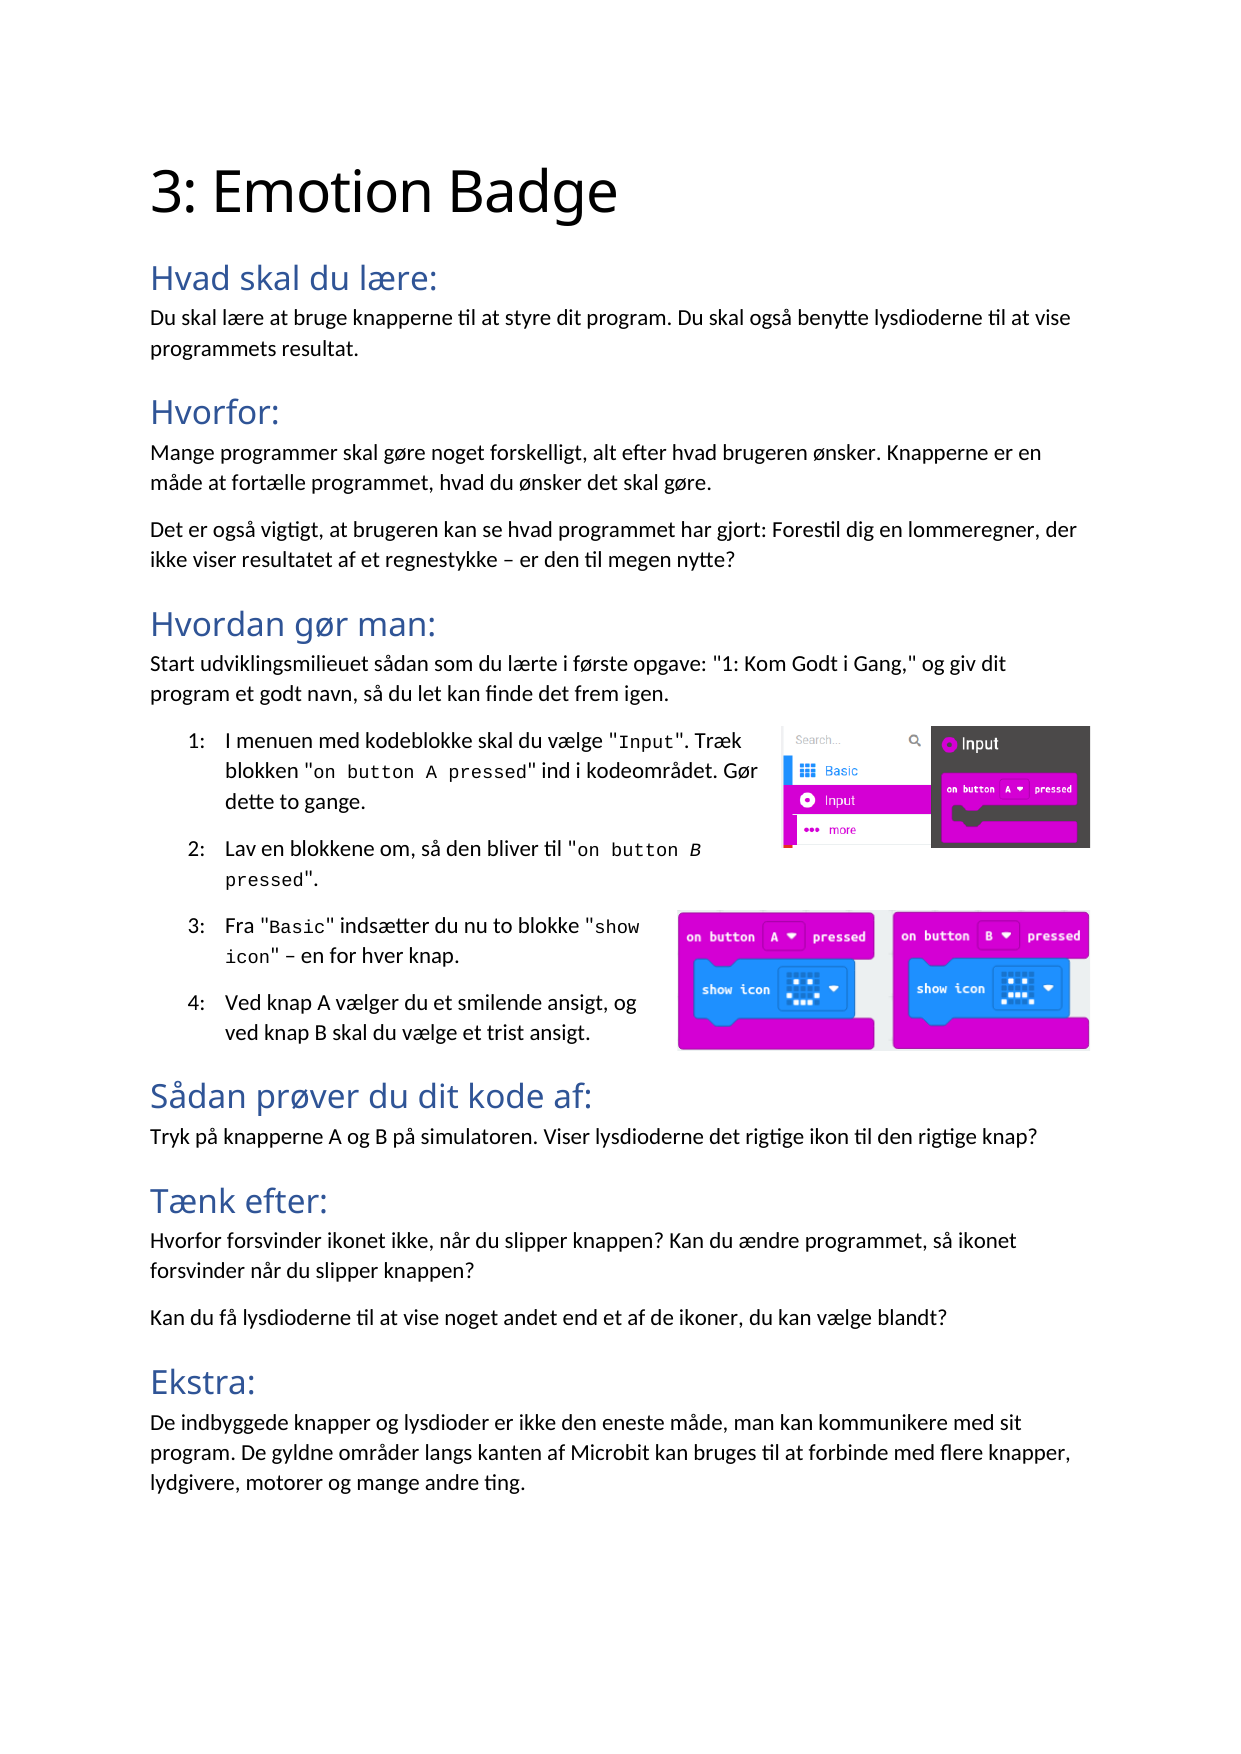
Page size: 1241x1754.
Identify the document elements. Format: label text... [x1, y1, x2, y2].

subtitle Hvorfor: [150, 389, 1090, 434]
picture [677, 910, 1091, 1051]
subtitle Tænk efter: [150, 1177, 1090, 1223]
list Fra "Basic" indsætter du nu to blokke "show icon" – en for hver knap. [187, 911, 677, 969]
list I menuen med kodeblokke skal du vælge "Input". Træk blokken "on button A pressed" ind i kodeområdet. Gør dette to gange. [187, 726, 781, 815]
text Start udviklingsmilieuet sådan som du lærte i første opgave: "1: Kom Godt i Gang," og giv dit program et godt navn, så du let kan finde det frem igen. [150, 649, 1090, 707]
text Mange programmer skal gøre noget forskelligt, alt efter hvad brugeren ønsker. Knapperne er en måde at fortælle programmet, hvad du ønsker det skal gøre. [150, 438, 1090, 496]
subtitle Ekstra: [150, 1359, 1090, 1404]
list Ved knap A vælger du et smilende ansigt, og ved knap B skal du vælge et trist ansigt. [187, 988, 677, 1046]
subtitle Hvordan gør man: [150, 600, 1090, 646]
text Det er også vigtigt, at brugeren kan se hvad programmet har gjort: Forestil dig en lommeregner, der ikke viser resultatet af et regnestykke – er den til megen nytte? [150, 515, 1090, 573]
text Hvorfor forsvinder ikonet ikke, når du slipper knappen? Kan du ændre programmet, så ikonet forsvinder når du slipper knappen? [150, 1226, 1090, 1284]
title 3: Emotion Badge [150, 150, 1090, 229]
text De indbyggede knapper og lysdioder er ikke den eneste måde, man kan kommunikere med sit program. De gyldne områder langs kanten af Microbit kan bruges til at forbinde med flere knapper, lydgivere, motorer og mange andre ting. [150, 1408, 1090, 1496]
picture [781, 726, 1091, 848]
subtitle Sådan prøver du dit kode af: [150, 1073, 1090, 1119]
text Tryk på knapperne A og B på simulatoren. Viser lysdioderne det rigtige ikon til den rigtige knap? [150, 1122, 1090, 1150]
subtitle Hvad skal du lære: [150, 254, 1090, 300]
text Du skal lære at bruge knapperne til at styre dit program. Du skal også benytte lysdioderne til at vise programmets resultat. [150, 303, 1090, 362]
list Lav en blokkene om, så den bliver til "on button B pressed". [187, 834, 1090, 892]
text Kan du få lysdioderne til at vise noget andet end et af de ikoner, du kan vælge blandt? [150, 1303, 1090, 1331]
